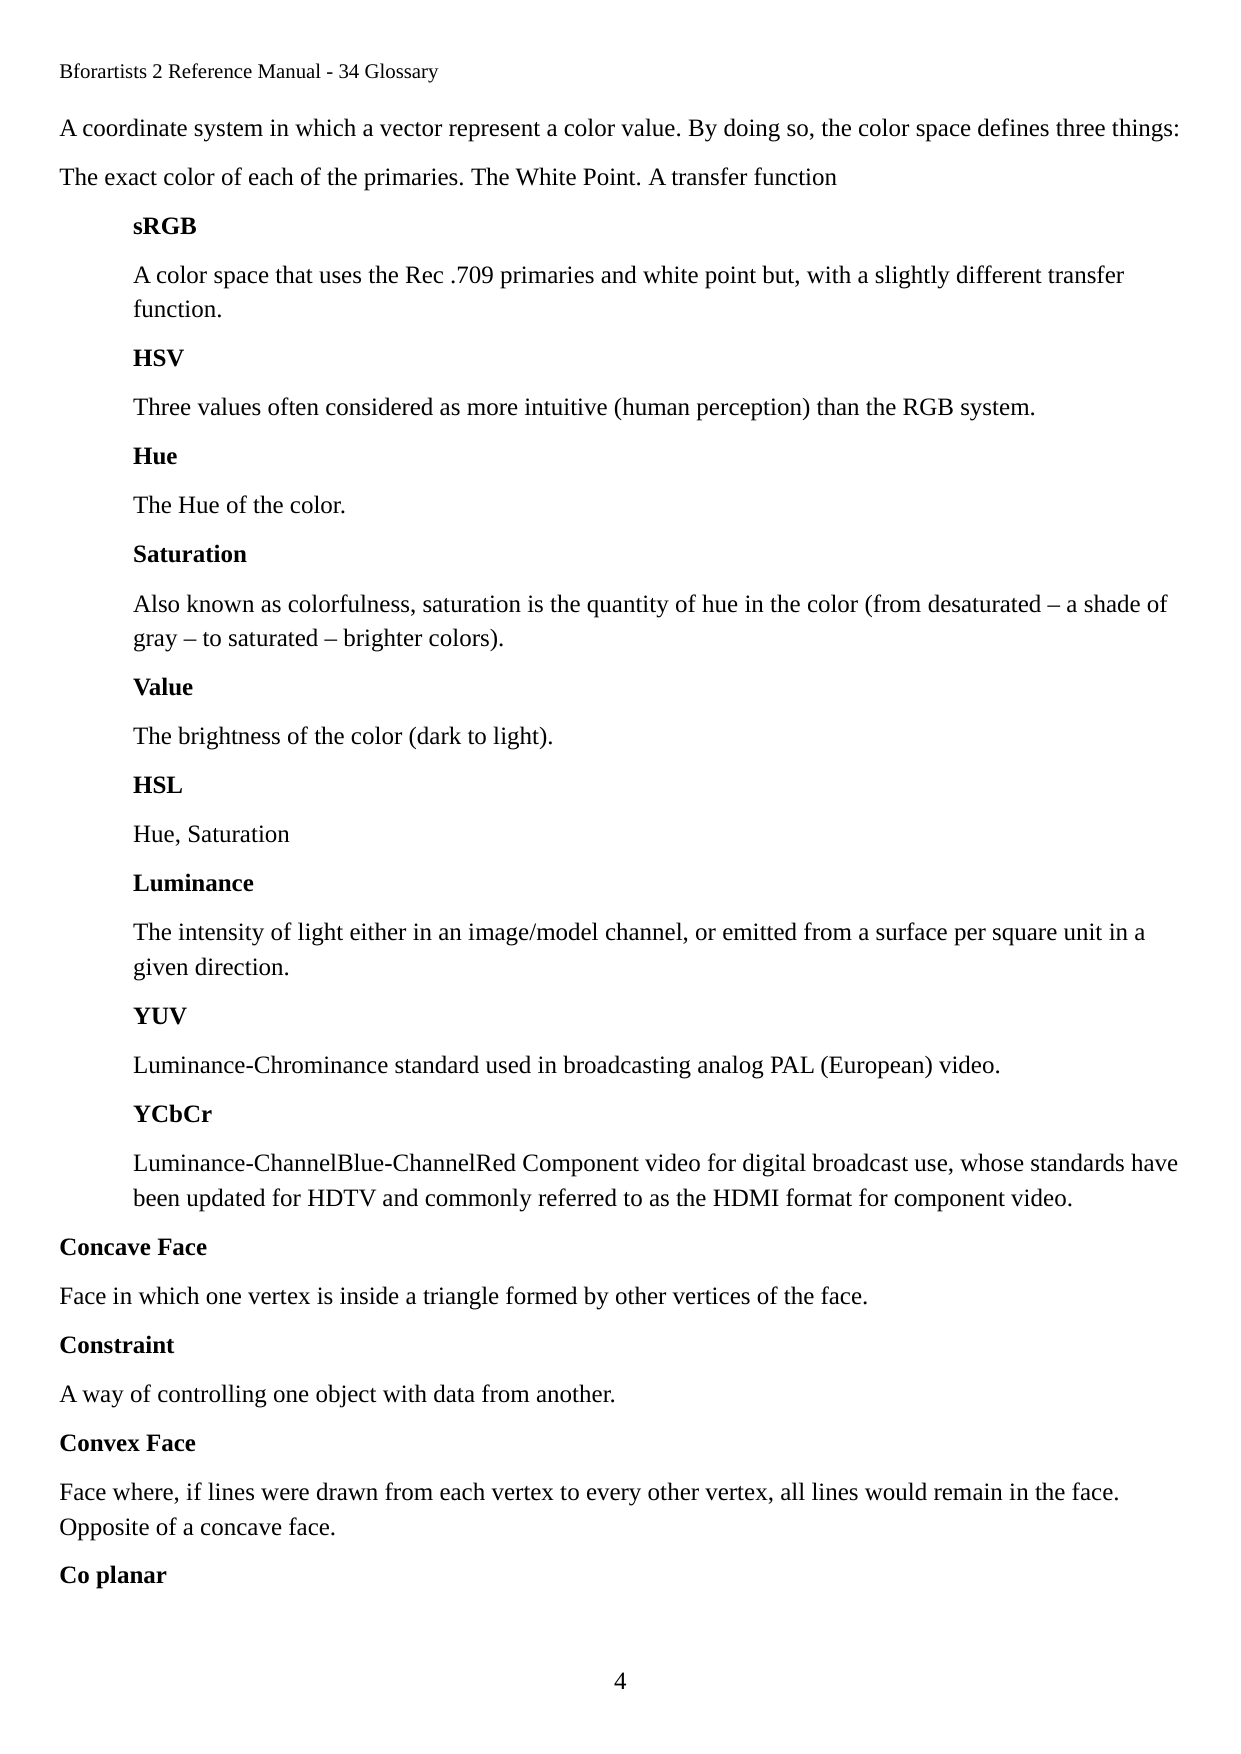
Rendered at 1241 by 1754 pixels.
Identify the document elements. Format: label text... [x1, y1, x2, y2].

text Concave Face [59, 1232, 1181, 1261]
text The Hue of the color. [133, 491, 1181, 519]
text The brightness of the color (dark to light). [133, 721, 1181, 750]
text sRGB [133, 211, 1181, 239]
text YCbCr [133, 1099, 1181, 1128]
text Three values often considered as more intuitive (human perception) than the RGB system. [133, 392, 1181, 421]
text Luminance-ChannelBlue-ChannelRed Component video for digital broadcast use, whose standards have been updated for HDTV and commonly referred to as the HDMI format for component video. [133, 1148, 1181, 1211]
text Value [133, 672, 1181, 701]
text A way of controlling one object with data from another. [59, 1379, 1181, 1408]
text A coordinate system in which a vector represent a color value. By doing so, the color space defines three things: [59, 113, 1181, 141]
text Constraint [59, 1330, 1181, 1359]
text A color space that uses the Rec .709 primaries and white point but, with a slightly different transfer function. [133, 260, 1181, 323]
text Luminance [133, 868, 1181, 897]
text Convex Face [59, 1428, 1181, 1457]
text The intensity of light either in an image/model channel, or emitted from a surface per square unit in a given direction. [133, 917, 1181, 981]
text Face where, if lines were drawn from each vertex to every other vertex, all lines would remain in the face. Opposite of a concave face. [59, 1477, 1181, 1540]
text Also known as colorfulness, saturation is the quantity of hue in the color (from desaturated – a shade of gray – to saturated – brighter colors). [133, 589, 1181, 652]
text HSV [133, 343, 1181, 372]
text HSL [133, 770, 1181, 799]
text Hue, Saturation [133, 819, 1181, 848]
text Face in which one vertex is inside a triangle formed by other vertices of the face. [59, 1281, 1181, 1309]
text Co planar [59, 1561, 1181, 1589]
text The exact color of each of the primaries. The White Point. A transfer function [59, 162, 1181, 190]
text Hue [133, 441, 1181, 470]
text Saturation [133, 539, 1181, 568]
text Luminance-Chrominance standard used in broadcasting analog PAL (European) video. [133, 1050, 1181, 1079]
text YUV [133, 1001, 1181, 1030]
